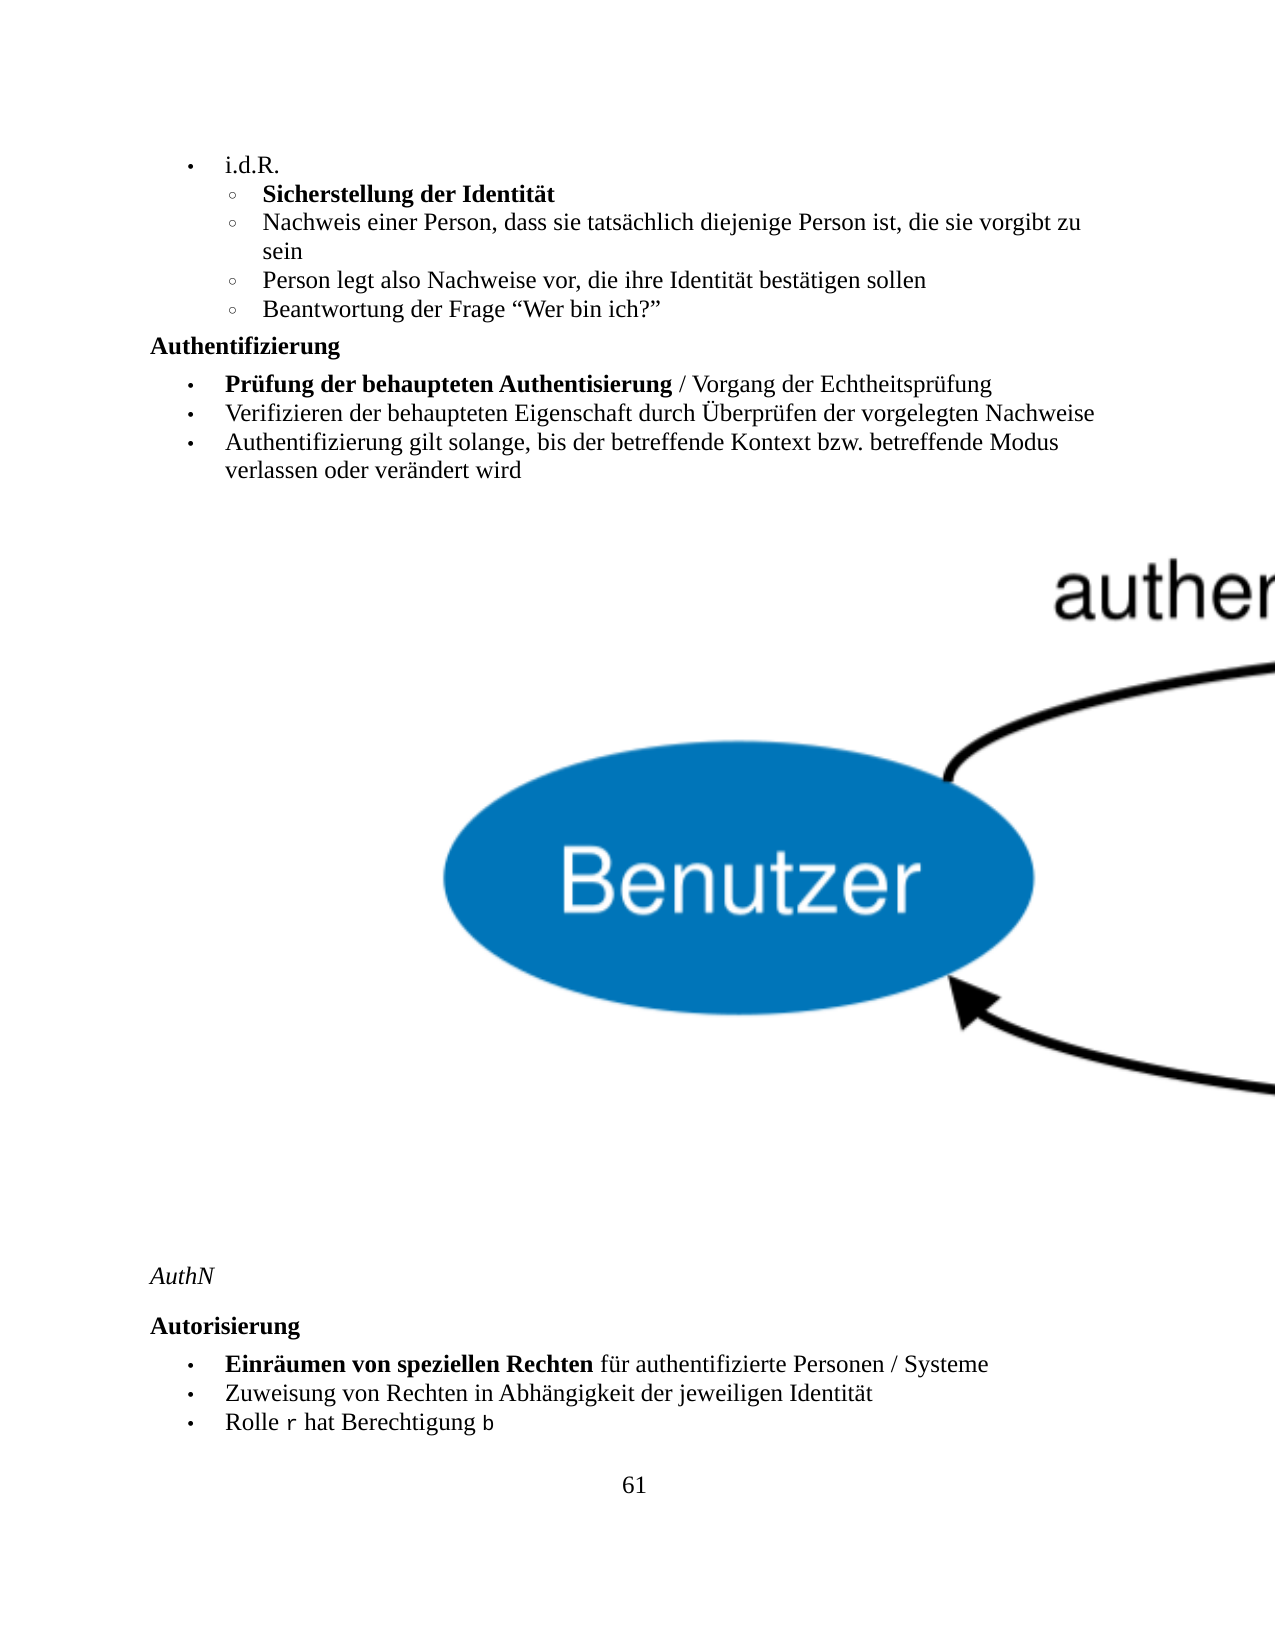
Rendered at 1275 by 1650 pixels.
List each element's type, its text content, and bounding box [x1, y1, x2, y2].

list Rolle r hat Berechtigung b [187, 1407, 1125, 1436]
list Prüfung der behaupteten Authentisierung / Vorgang der Echtheitsprüfung [187, 369, 1125, 398]
list Nachweis einer Person, dass sie tatsächlich diejenige Person ist, die sie vorgibt zu sein [225, 207, 1125, 265]
list Verifizieren der behaupteten Eigenschaft durch Überprüfen der vorgelegten Nachweise [187, 398, 1125, 427]
text Autorisierung [150, 1311, 1125, 1340]
list Einräumen von speziellen Rechten für authentifizierte Personen / Systeme [187, 1349, 1125, 1378]
list Sicherstellung der Identität [225, 179, 1125, 207]
list Zuweisung von Rechten in Abhängigkeit der jeweiligen Identität [187, 1378, 1125, 1407]
list Authentifizierung gilt solange, bis der betreffende Kontext bzw. betreffende Modus verlassen oder verändert wird [187, 427, 1125, 484]
text AuthN [150, 1261, 1125, 1290]
list i.d.R. [187, 150, 1125, 179]
picture [150, 484, 1275, 1249]
list Beantwortung der Frage “Wer bin ich?” [225, 294, 1125, 322]
list Person legt also Nachweise vor, die ihre Identität bestätigen sollen [225, 265, 1125, 294]
text Authentifizierung [150, 331, 1125, 360]
